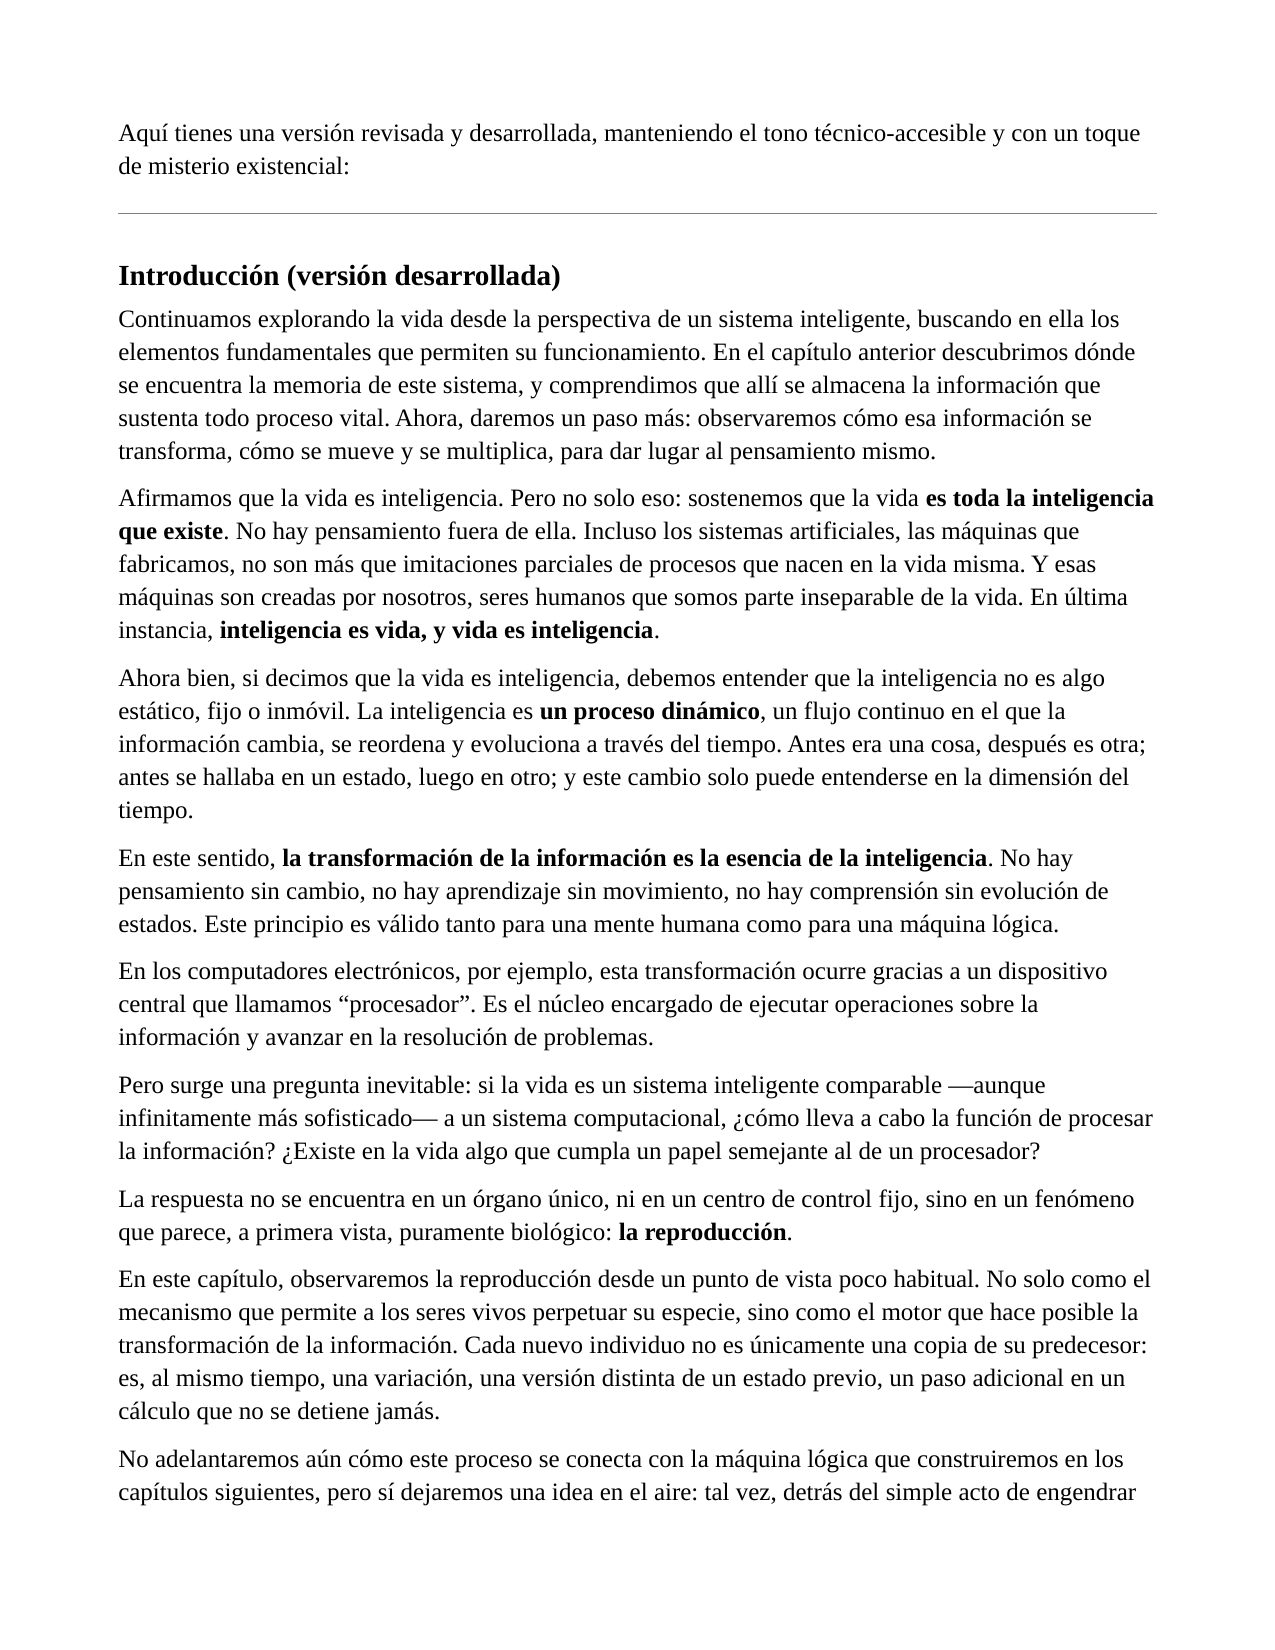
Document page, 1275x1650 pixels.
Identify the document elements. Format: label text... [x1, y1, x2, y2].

subtitle Introducción (versión desarrollada) [118, 258, 1157, 291]
text En los computadores electrónicos, por ejemplo, esta transformación ocurre gracias a un dispositivo central que llamamos “procesador”. Es el núcleo encargado de ejecutar operaciones sobre la información y avanzar en la resolución de problemas. [118, 956, 1157, 1051]
text En este capítulo, observaremos la reproducción desde un punto de vista poco habitual. No solo como el mecanismo que permite a los seres vivos perpetuar su especie, sino como el motor que hace posible la transformación de la información. Cada nuevo individuo no es únicamente una copia de su predecesor: es, al mismo tiempo, una variación, una versión distinta de un estado previo, un paso adicional en un cálculo que no se detiene jamás. [118, 1264, 1157, 1425]
text No adelantaremos aún cómo este proceso se conecta con la máquina lógica que construiremos en los capítulos siguientes, pero sí dejaremos una idea en el aire: tal vez, detrás del simple acto de engendrar [118, 1444, 1157, 1506]
text Continuamos explorando la vida desde la perspectiva de un sistema inteligente, buscando en ella los elementos fundamentales que permiten su funcionamiento. En el capítulo anterior descubrimos dónde se encuentra la memoria de este sistema, y comprendimos que allí se almacena la información que sustenta todo proceso vital. Ahora, daremos un paso más: observaremos cómo esa información se transforma, cómo se mueve y se multiplica, para dar lugar al pensamiento mismo. [118, 304, 1157, 464]
text Aquí tienes una versión revisada y desarrollada, manteniendo el tono técnico-accesible y con un toque de misterio existencial: [118, 118, 1157, 180]
text Afirmamos que la vida es inteligencia. Pero no solo eso: sostenemos que la vida es toda la inteligencia que existe. No hay pensamiento fuera de ella. Incluso los sistemas artificiales, las máquinas que fabricamos, no son más que imitaciones parciales de procesos que nacen en la vida misma. Y esas máquinas son creadas por nosotros, seres humanos que somos parte inseparable de la vida. En última instancia, inteligencia es vida, y vida es inteligencia. [118, 483, 1157, 644]
text Ahora bien, si decimos que la vida es inteligencia, debemos entender que la inteligencia no es algo estático, fijo o inmóvil. La inteligencia es un proceso dinámico, un flujo continuo en el que la información cambia, se reordena y evoluciona a través del tiempo. Antes era una cosa, después es otra; antes se hallaba en un estado, luego en otro; y este cambio solo puede entenderse en la dimensión del tiempo. [118, 663, 1157, 824]
text La respuesta no se encuentra en un órgano único, ni en un centro de control fijo, sino en un fenómeno que parece, a primera vista, puramente biológico: la reproducción. [118, 1184, 1157, 1245]
text En este sentido, la transformación de la información es la esencia de la inteligencia. No hay pensamiento sin cambio, no hay aprendizaje sin movimiento, no hay comprensión sin evolución de estados. Este principio es válido tanto para una mente humana como para una máquina lógica. [118, 843, 1157, 937]
text Pero surge una pregunta inevitable: si la vida es un sistema inteligente comparable —aunque infinitamente más sofisticado— a un sistema computacional, ¿cómo lleva a cabo la función de procesar la información? ¿Existe en la vida algo que cumpla un papel semejante al de un procesador? [118, 1070, 1157, 1165]
